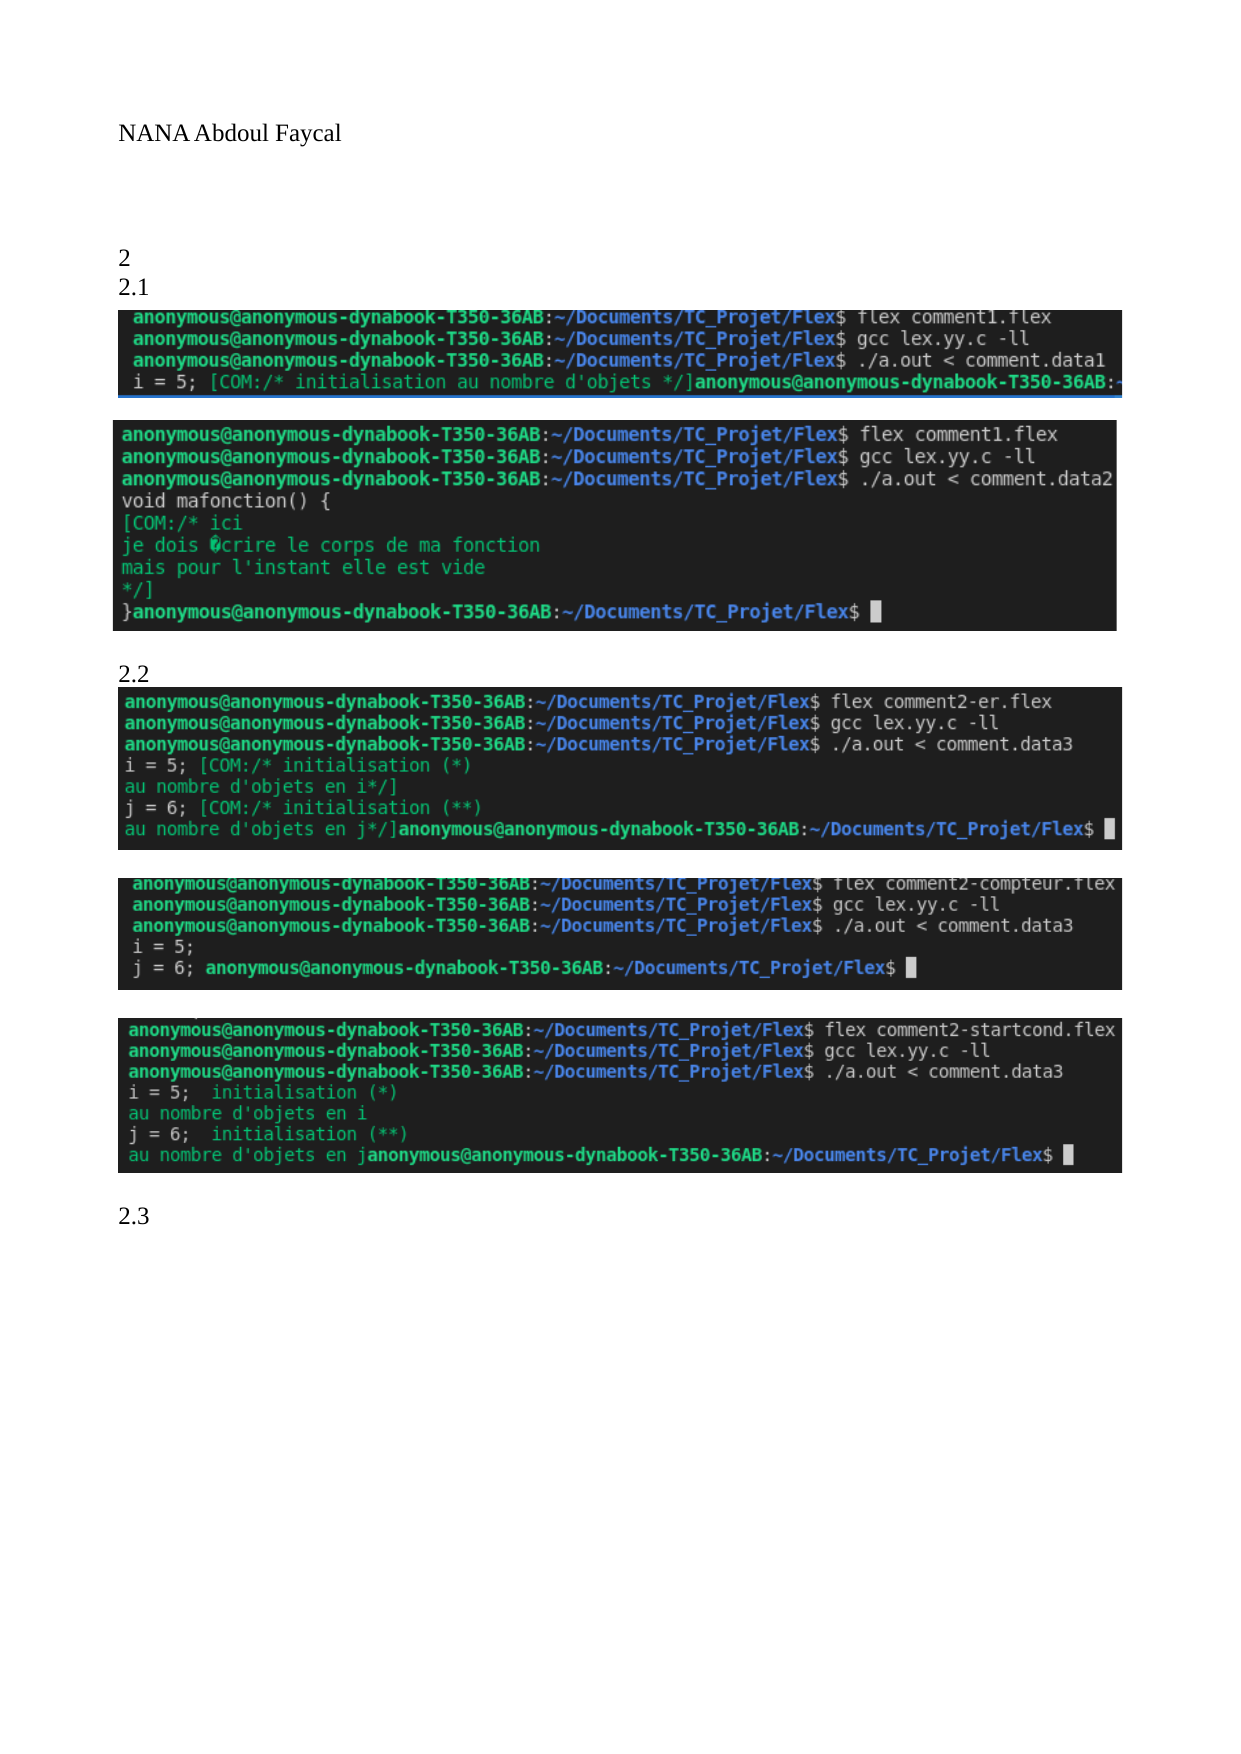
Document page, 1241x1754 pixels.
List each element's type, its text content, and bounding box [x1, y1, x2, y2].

picture [112, 420, 1117, 631]
text 2.3 [118, 1201, 1122, 1230]
picture [118, 687, 1123, 850]
picture [118, 1018, 1123, 1173]
text 2 [118, 243, 1122, 272]
picture [118, 878, 1123, 990]
picture [118, 310, 1123, 398]
text 2.1 [118, 272, 1122, 301]
text 2.2 [118, 659, 1122, 687]
